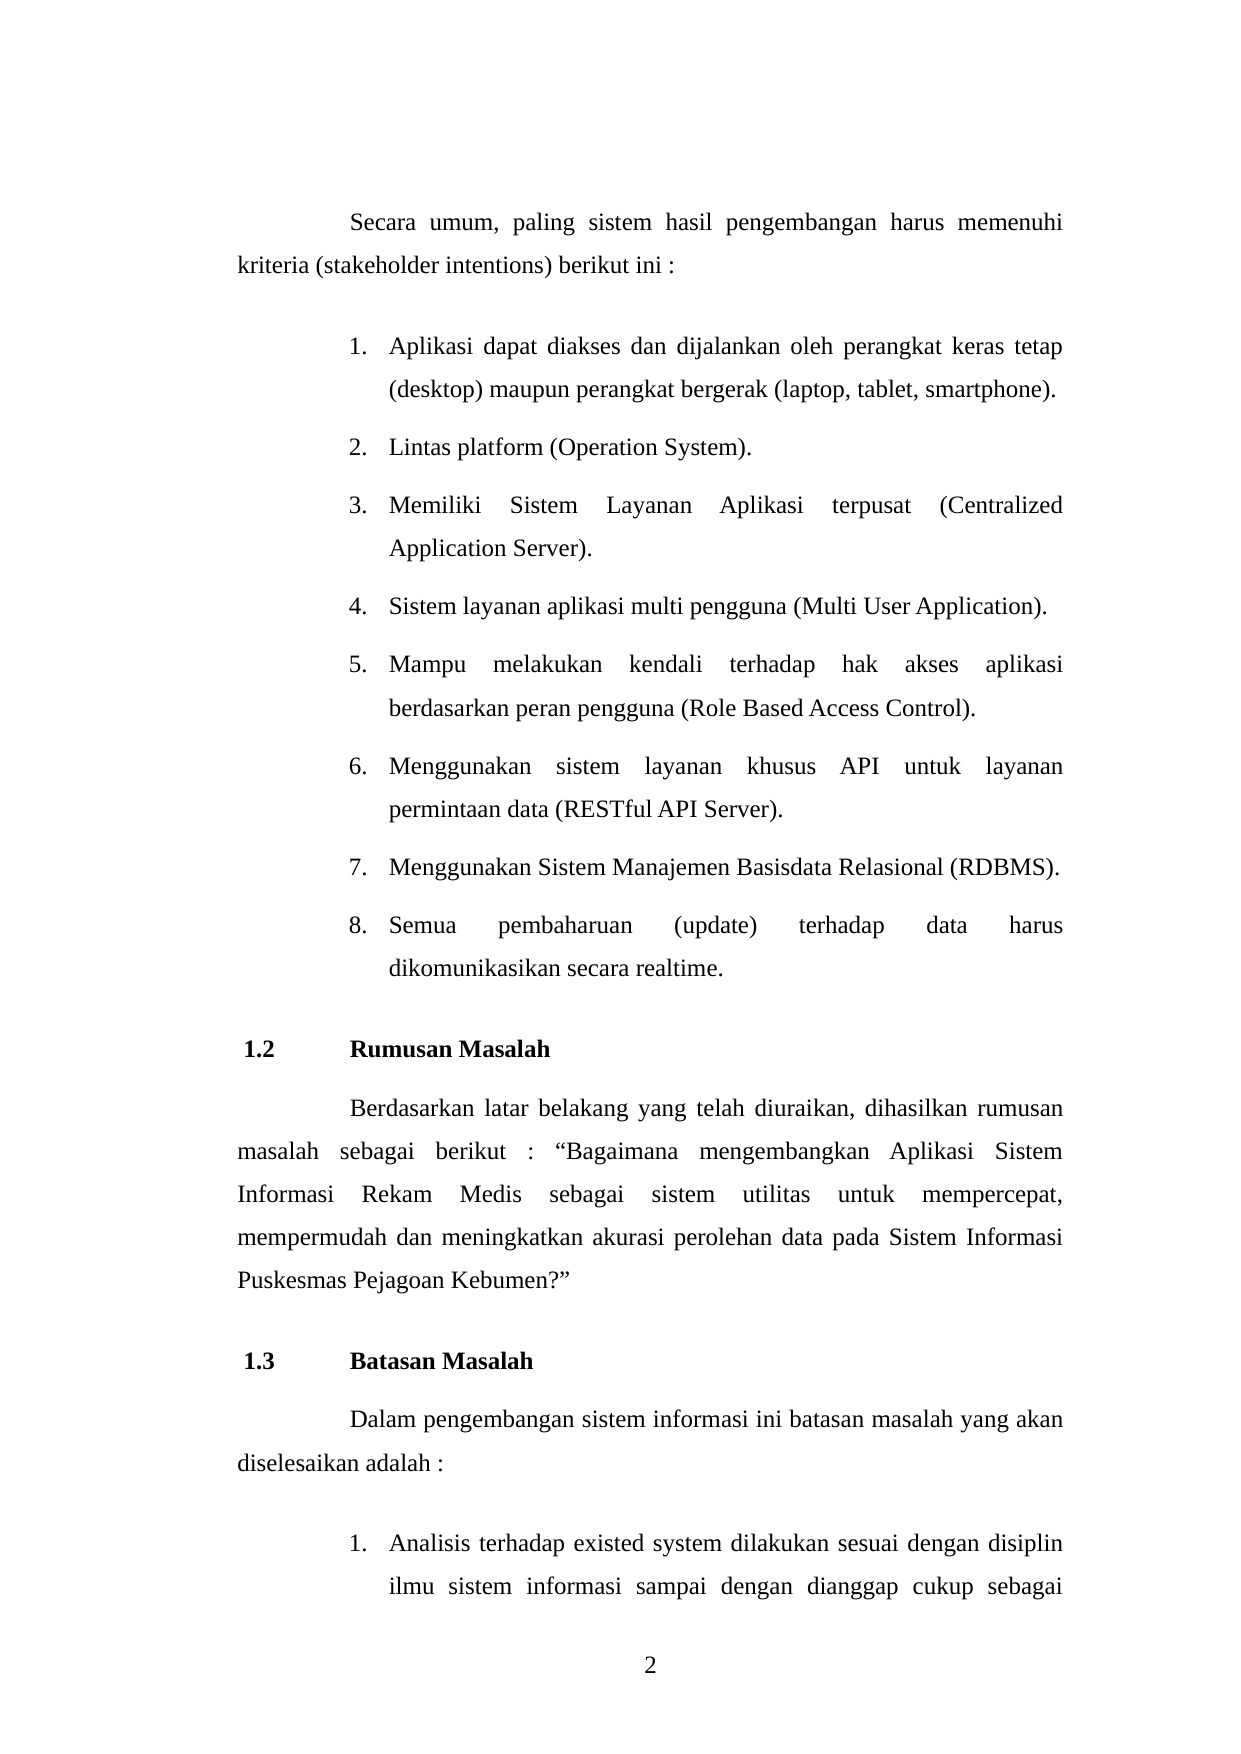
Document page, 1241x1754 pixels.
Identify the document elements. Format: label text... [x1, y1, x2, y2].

text 8. Semua pembaharuan (update) terhadap data harus dikomunikasikan secara realtime. [349, 910, 1063, 982]
text Berdasarkan latar belakang yang telah diuraikan, dihasilkan rumusan masalah sebagai berikut : “Bagaimana mengembangkan Aplikasi Sistem Informasi Rekam Medis sebagai sistem utilitas untuk mempercepat, mempermudah dan meningkatkan akurasi perolehan data pada Sistem Informasi Puskesmas Pejagoan Kebumen?” [237, 1093, 1063, 1294]
text 4. Sistem layanan aplikasi multi pengguna (Multi User Application). [349, 591, 1063, 620]
text 6. Menggunakan sistem layanan khusus API untuk layanan permintaan data (RESTful API Server). [349, 751, 1063, 823]
text Secara umum, paling sistem hasil pengembangan harus memenuhi kriteria (stakeholder intentions) berikut ini : [237, 207, 1063, 279]
text 7. Menggunakan Sistem Manajemen Basisdata Relasional (RDBMS). [349, 852, 1063, 881]
list Rumusan Masalah [237, 1034, 1063, 1063]
text 5. Mampu melakukan kendali terhadap hak akses aplikasi berdasarkan peran pengguna (Role Based Access Control). [349, 649, 1063, 721]
text 1. Aplikasi dapat diakses dan dijalankan oleh perangkat keras tetap (desktop) maupun perangkat bergerak (laptop, tablet, smartphone). [349, 331, 1063, 403]
text 2. Lintas platform (Operation System). [349, 432, 1063, 461]
text 3. Memiliki Sistem Layanan Aplikasi terpusat (Centralized Application Server). [349, 490, 1063, 562]
text 1. Analisis terhadap existed system dilakukan sesuai dengan disiplin ilmu sistem informasi sampai dengan dianggap cukup sebagai [349, 1528, 1063, 1600]
list Batasan Masalah [237, 1346, 1063, 1374]
text Dalam pengembangan sistem informasi ini batasan masalah yang akan diselesaikan adalah : [237, 1404, 1063, 1476]
